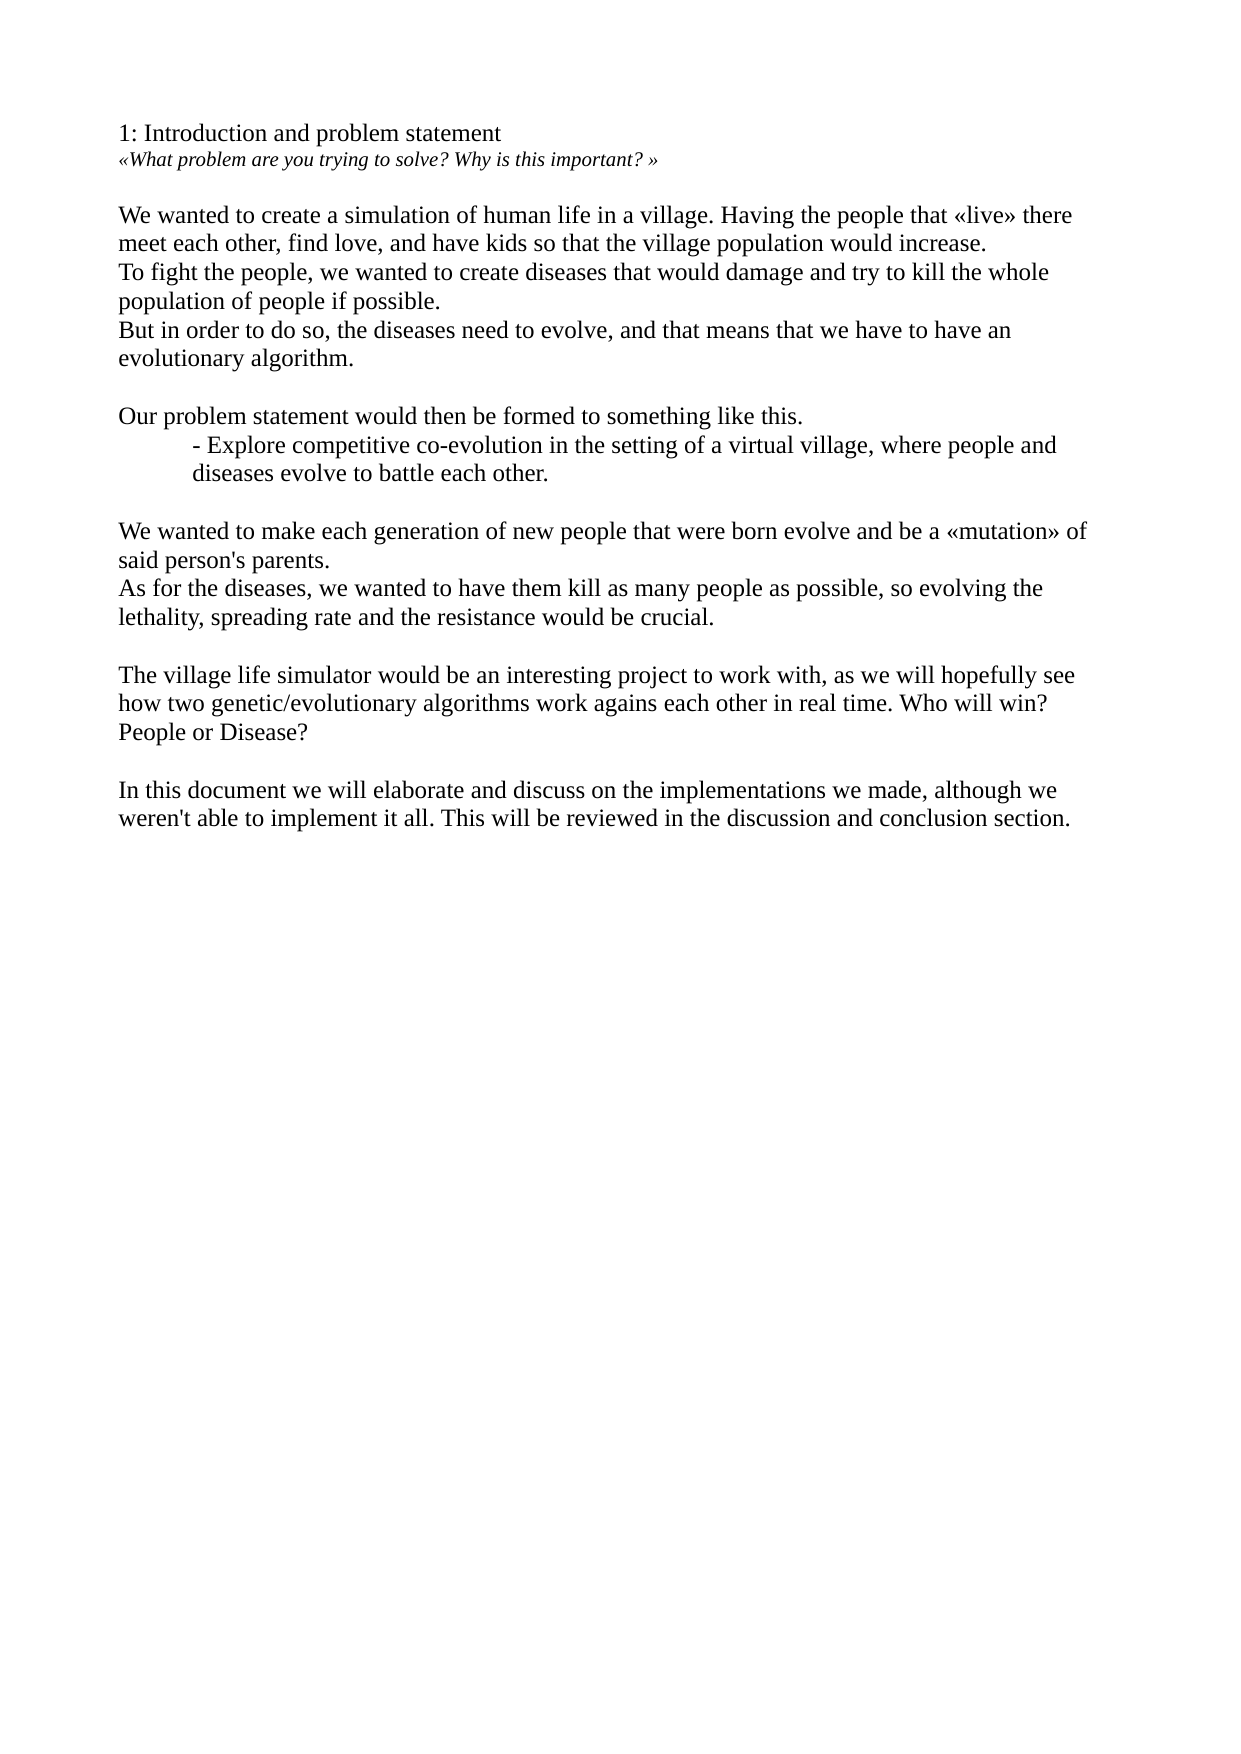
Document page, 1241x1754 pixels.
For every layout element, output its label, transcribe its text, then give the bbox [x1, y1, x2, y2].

text But in order to do so, the diseases need to evolve, and that means that we have to have an evolutionary algorithm. [118, 315, 1122, 372]
text Our problem statement would then be formed to something like this. [118, 401, 1122, 430]
text As for the diseases, we wanted to have them kill as many people as possible, so evolving the lethality, spreading rate and the resistance would be crucial. [118, 573, 1122, 631]
text To fight the people, we wanted to create diseases that would damage and try to kill the whole population of people if possible. [118, 257, 1122, 315]
text - Explore competitive co-evolution in the setting of a virtual village, where people and [118, 430, 1122, 458]
text In this document we will elaborate and discuss on the implementations we made, although we weren't able to implement it all. This will be reviewed in the discussion and conclusion section. [118, 775, 1122, 832]
text diseases evolve to battle each other. [118, 458, 1122, 487]
text We wanted to make each generation of new people that were born evolve and be a «mutation» of said person's parents. [118, 516, 1122, 573]
text We wanted to create a simulation of human life in a village. Having the people that «live» there meet each other, find love, and have kids so that the village population would increase. [118, 200, 1122, 257]
text 1: Introduction and problem statement [118, 118, 1122, 147]
text «What problem are you trying to solve? Why is this important? » [118, 147, 1122, 171]
text The village life simulator would be an interesting project to work with, as we will hopefully see how two genetic/evolutionary algorithms work agains each other in real time. Who will win? People or Disease? [118, 660, 1122, 746]
